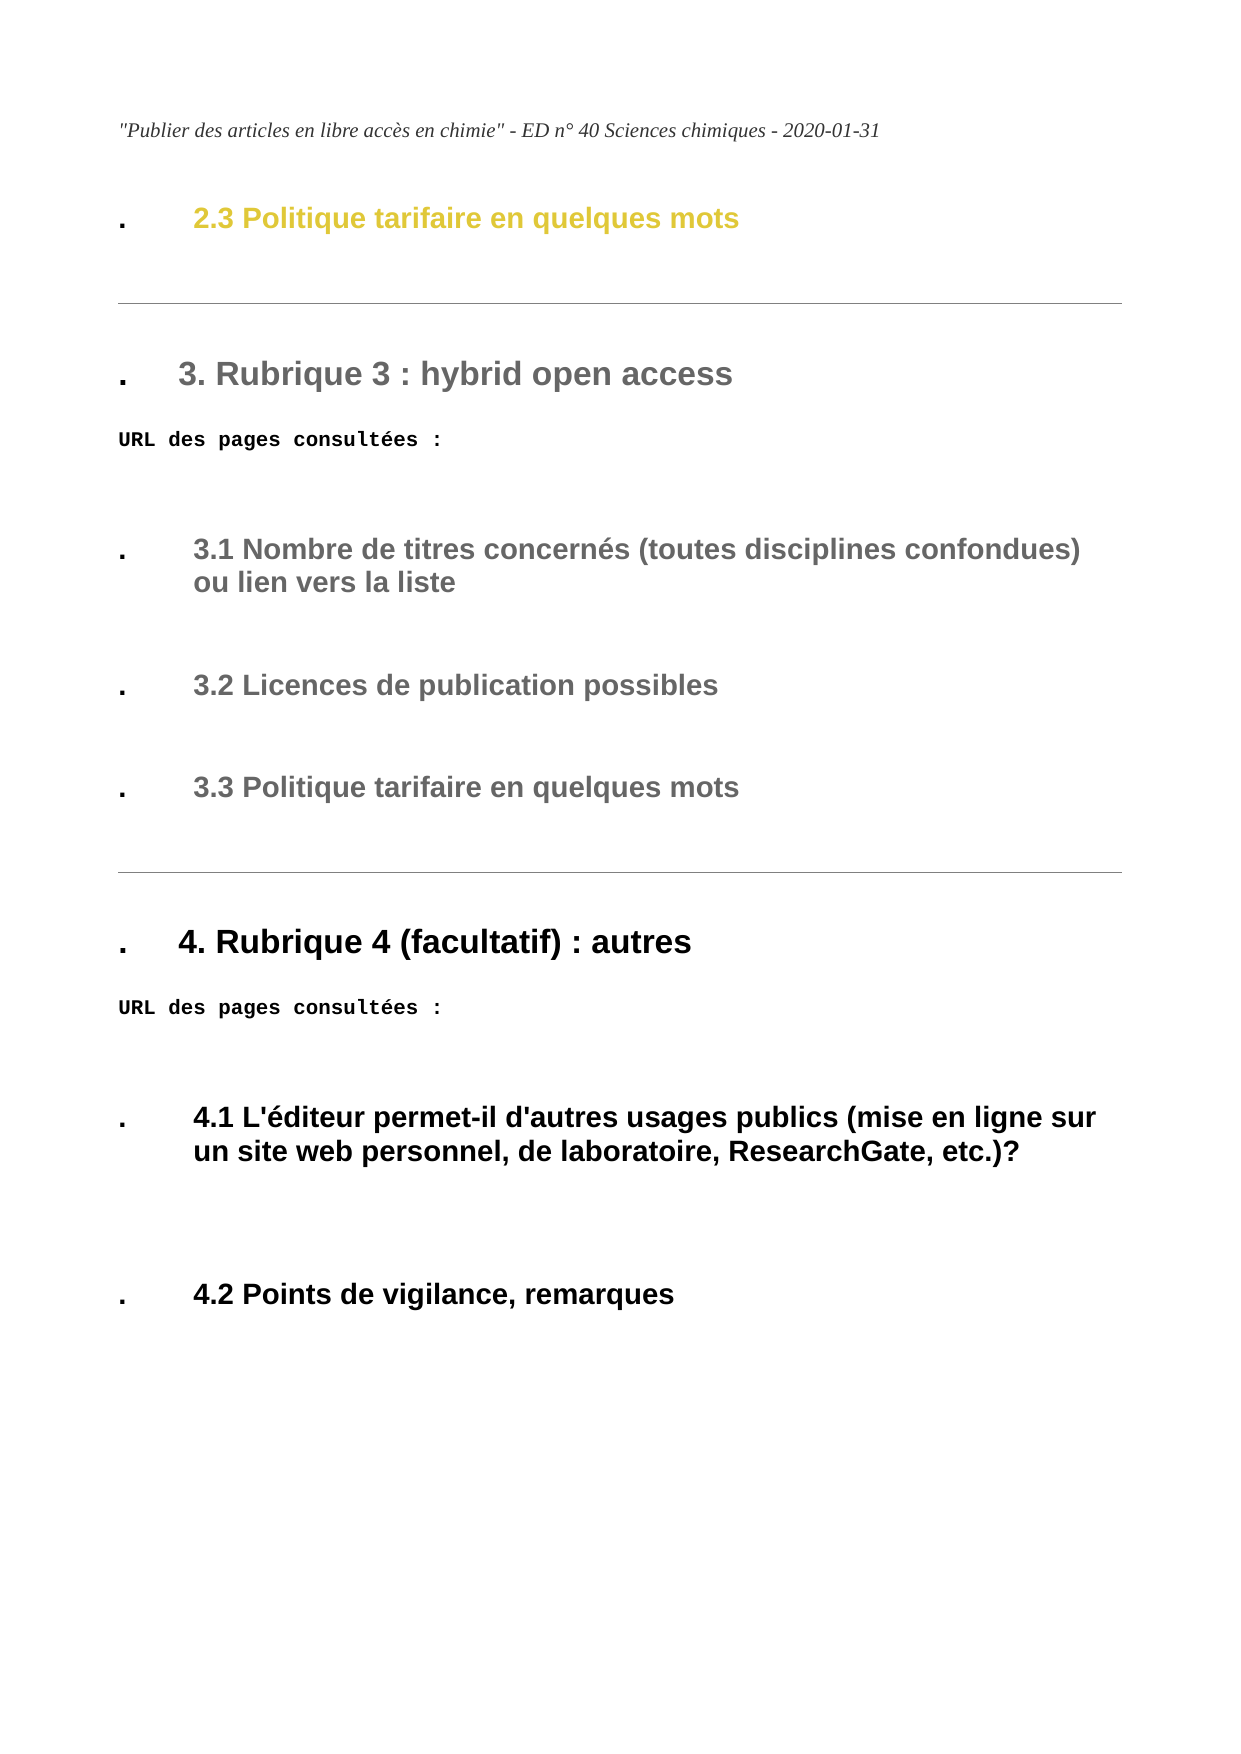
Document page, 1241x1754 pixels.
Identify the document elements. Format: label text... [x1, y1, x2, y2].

text URL des pages consultées : [118, 428, 1122, 452]
text URL des pages consultées : [118, 997, 1122, 1021]
subtitle 3. Rubrique 3 : hybrid open access [118, 354, 1122, 392]
subtitle 4.2 Points de vigilance, remarques [118, 1277, 1122, 1311]
subtitle 3.3 Politique tarifaire en quelques mots [118, 769, 1122, 803]
subtitle 4.1 L'éditeur permet-il d'autres usages publics (mise en ligne sur un site web personnel, de laboratoire, ResearchGate, etc.)? [118, 1100, 1122, 1167]
subtitle 3.2 Licences de publication possibles [118, 667, 1122, 701]
subtitle 3.1 Nombre de titres concernés (toutes disciplines confondues) ou lien vers la liste [118, 532, 1122, 599]
subtitle 2.3 Politique tarifaire en quelques mots [118, 201, 1122, 235]
subtitle 4. Rubrique 4 (facultatif) : autres [118, 922, 1122, 961]
